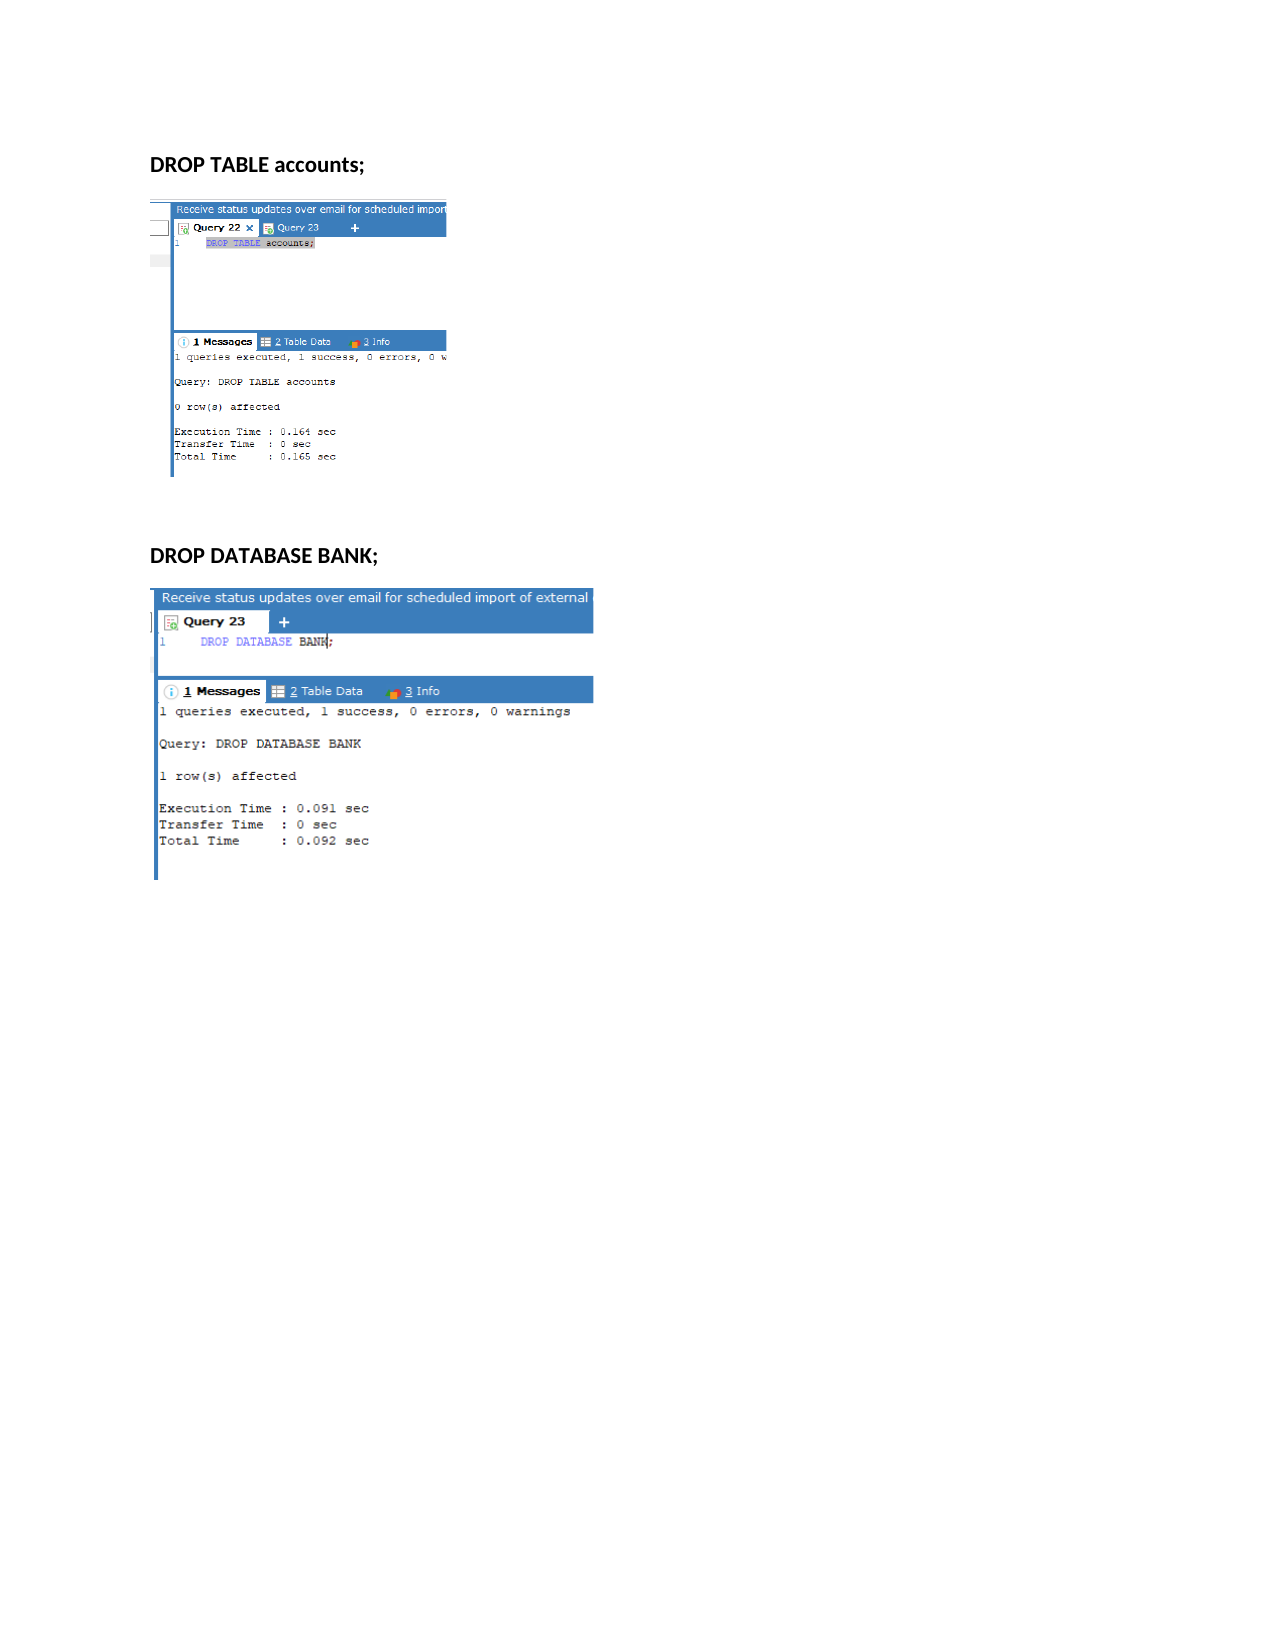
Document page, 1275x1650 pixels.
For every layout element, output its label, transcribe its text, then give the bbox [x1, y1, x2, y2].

text DROP DATABASE BANK; [150, 542, 1125, 570]
text DROP TABLE accounts; [150, 150, 1125, 178]
